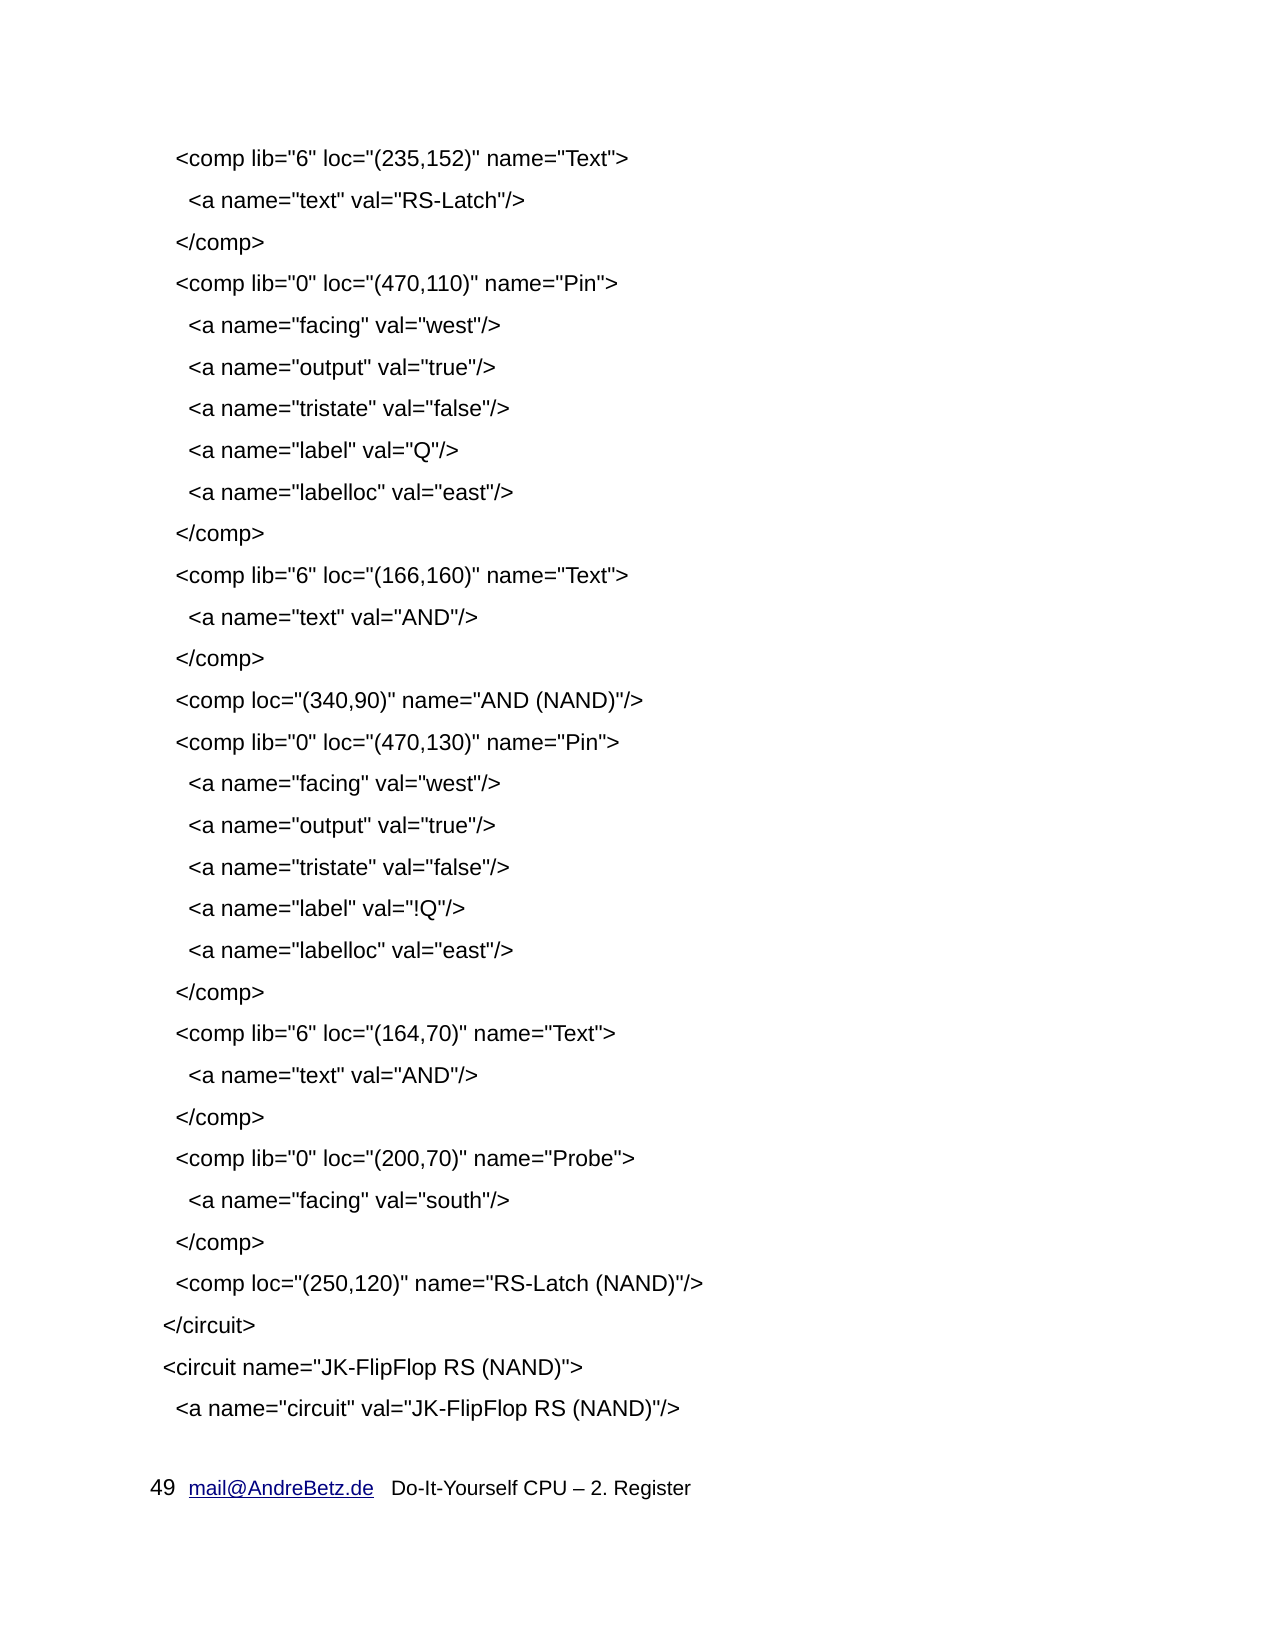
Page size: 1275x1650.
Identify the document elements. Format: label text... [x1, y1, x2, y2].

text <comp lib="6" loc="(166,160)" name="Text"> [150, 567, 378, 587]
text <a name="circuit" val="JK-FlipFlop RS (NAND)"/> [150, 1400, 577, 1421]
text <comp lib="6" loc="(166,160)" name="Text"> [376, 567, 468, 587]
text <comp lib="0" loc="(470,130)" name="Pin"> [466, 733, 1125, 754]
text <comp loc="(250,120)" name="RS-Latch (NAND)"/> [669, 1275, 1125, 1296]
text <a name="facing" val="west"/> [150, 775, 1125, 796]
text <a name="facing" val="west"/> [150, 317, 1125, 337]
text </comp> [150, 1108, 1125, 1129]
text <comp lib="6" loc="(166,160)" name="Text"> [467, 567, 1125, 587]
text </comp> [150, 525, 1125, 546]
text <comp loc="(340,90)" name="AND (NAND)"/> [305, 692, 383, 712]
text <comp loc="(250,120)" name="RS-Latch (NAND)"/> [150, 1275, 307, 1296]
text <comp loc="(340,90)" name="AND (NAND)"/> [382, 692, 540, 712]
text <comp lib="6" loc="(164,70)" name="Text"> [376, 1025, 455, 1046]
text </comp> [150, 1233, 1125, 1254]
text <comp loc="(250,120)" name="RS-Latch (NAND)"/> [598, 1275, 671, 1296]
text <comp lib="0" loc="(200,70)" name="Probe"> [376, 1150, 455, 1171]
text <comp lib="0" loc="(470,110)" name="Pin"> [464, 275, 1125, 296]
text <a name="label" val="Q"/> [424, 442, 1125, 462]
text <comp lib="6" loc="(235,152)" name="Text"> [376, 150, 468, 171]
text <a name="tristate" val="false"/> [150, 858, 1125, 879]
text <a name="output" val="true"/> [150, 817, 1125, 837]
text <comp lib="0" loc="(470,110)" name="Pin"> [376, 275, 466, 296]
text <a name="label" val="Q"/> [150, 442, 423, 462]
text <circuit name="JK-FlipFlop RS (NAND)"> [484, 1358, 558, 1379]
text <comp loc="(250,120)" name="RS-Latch (NAND)"/> [305, 1275, 396, 1296]
text <comp lib="0" loc="(470,130)" name="Pin"> [376, 733, 468, 754]
text <a name="text" val="RS-Latch"/> [150, 192, 1125, 212]
text <comp lib="6" loc="(164,70)" name="Text"> [150, 1025, 378, 1046]
text <a name="label" val="!Q"/> [150, 900, 1125, 921]
text </circuit> [150, 1317, 1125, 1337]
text <comp loc="(340,90)" name="AND (NAND)"/> [150, 692, 307, 712]
text </comp> [150, 233, 1125, 254]
text <comp loc="(340,90)" name="AND (NAND)"/> [611, 692, 1125, 712]
text <comp lib="0" loc="(200,70)" name="Probe"> [453, 1150, 1125, 1171]
text <a name="labelloc" val="east"/> [150, 942, 1125, 962]
text <a name="facing" val="south"/> [150, 1192, 1125, 1212]
text <a name="circuit" val="JK-FlipFlop RS (NAND)"/> [575, 1400, 648, 1421]
text <comp lib="0" loc="(200,70)" name="Probe"> [150, 1150, 378, 1171]
text <a name="circuit" val="JK-FlipFlop RS (NAND)"/> [646, 1400, 1125, 1421]
text <a name="labelloc" val="east"/> [150, 483, 1125, 504]
text <comp loc="(340,90)" name="AND (NAND)"/> [538, 692, 612, 712]
text <comp lib="0" loc="(470,130)" name="Pin"> [150, 733, 378, 754]
text <comp lib="6" loc="(164,70)" name="Text"> [453, 1025, 1125, 1046]
text </comp> [150, 983, 1125, 1004]
text <comp lib="6" loc="(235,152)" name="Text"> [466, 150, 1125, 171]
text <a name="output" val="true"/> [150, 358, 1125, 379]
text <comp lib="6" loc="(235,152)" name="Text"> [150, 150, 378, 171]
text <a name="text" val="AND"/> [150, 1067, 1125, 1087]
text <circuit name="JK-FlipFlop RS (NAND)"> [556, 1358, 1125, 1379]
text <comp loc="(250,120)" name="RS-Latch (NAND)"/> [394, 1275, 600, 1296]
text <circuit name="JK-FlipFlop RS (NAND)"> [150, 1358, 486, 1379]
text <comp lib="0" loc="(470,110)" name="Pin"> [150, 275, 378, 296]
text <a name="text" val="AND"/> [150, 608, 1125, 629]
text <a name="tristate" val="false"/> [150, 400, 1125, 421]
text </comp> [150, 650, 1125, 671]
